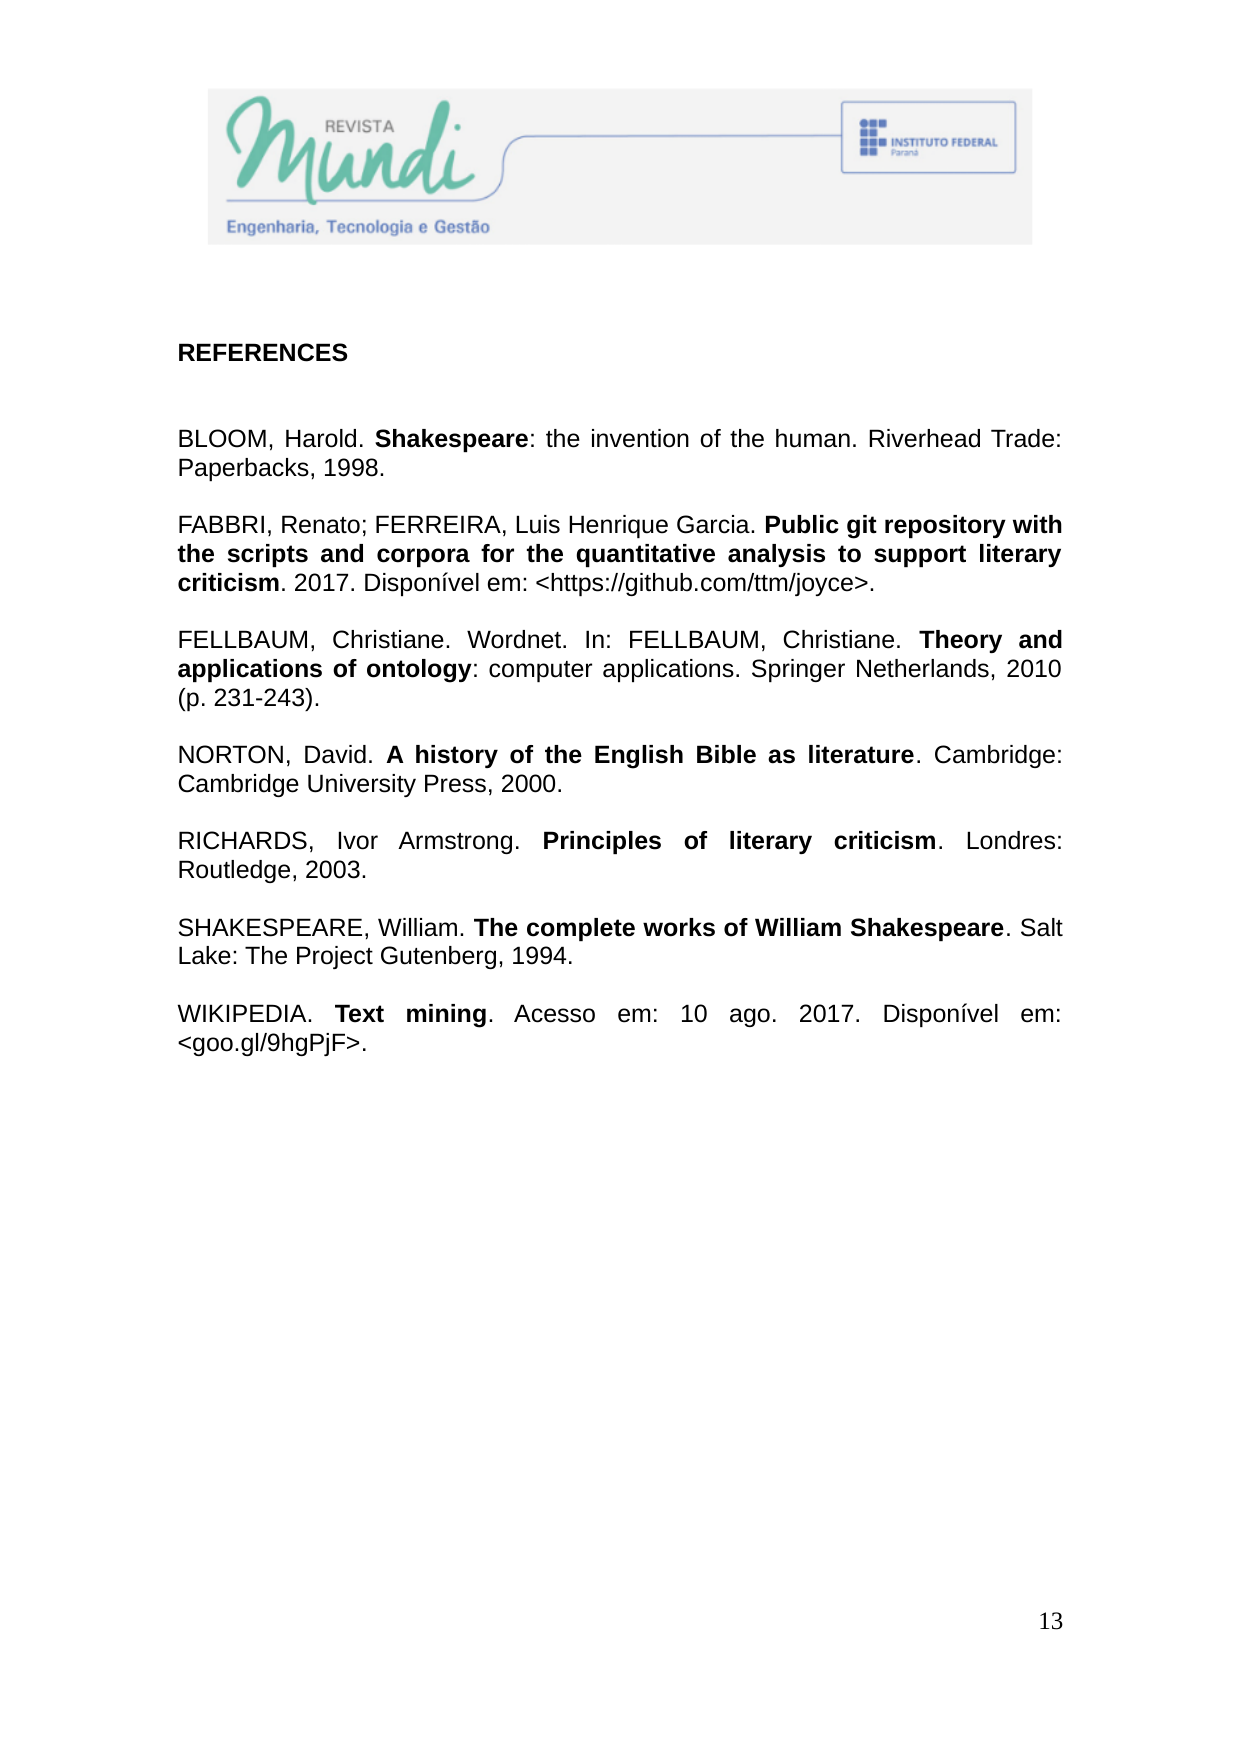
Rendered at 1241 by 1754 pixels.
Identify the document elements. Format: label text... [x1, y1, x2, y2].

text WIKIPEDIA. Text mining. Acesso em: 10 ago. 2017. Disponível em: <goo.gl/9hgPjF>. [177, 999, 1063, 1056]
picture [207, 75, 1033, 266]
text BLOOM, Harold. Shakespeare: the invention of the human. Riverhead Trade: Paperbacks, 1998. [177, 424, 1063, 481]
text FABBRI, Renato; FERREIRA, Luis Henrique Garcia. Public git repository with the scripts and corpora for the quantitative analysis to support literary criticism. 2017. Disponível em: <https://github.com/ttm/joyce>. [177, 510, 1063, 596]
text RICHARDS, Ivor Armstrong. Principles of literary criticism. Londres: Routledge, 2003. [177, 826, 1063, 884]
text NORTON, David. A history of the English Bible as literature. Cambridge: Cambridge University Press, 2000. [177, 740, 1063, 797]
text SHAKESPEARE, William. The complete works of William Shakespeare. Salt Lake: The Project Gutenberg, 1994. [177, 912, 1063, 970]
text REFERENCES [177, 337, 1063, 366]
text FELLBAUM, Christiane. Wordnet. In: FELLBAUM, Christiane. Theory and applications of ontology: computer applications. Springer Netherlands, 2010 (p. 231-243). [177, 625, 1063, 711]
